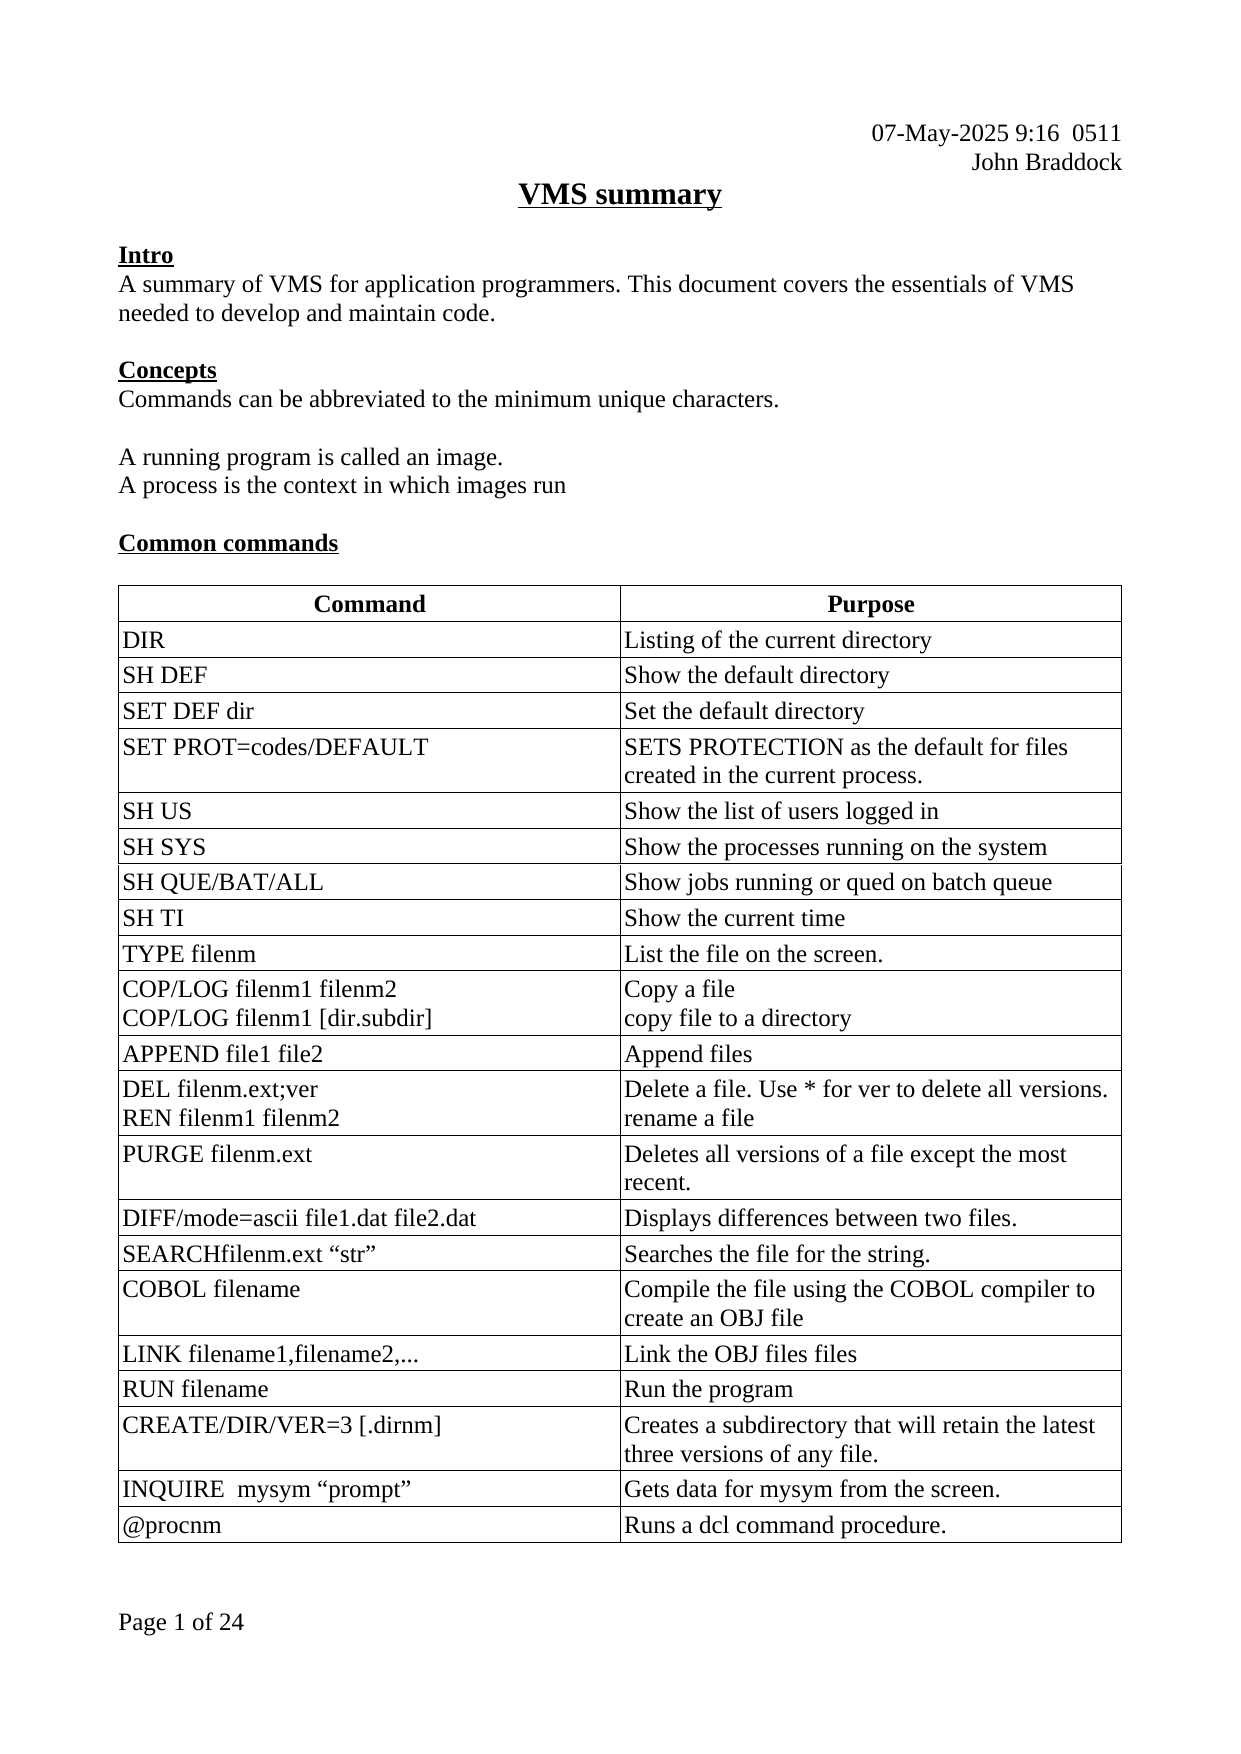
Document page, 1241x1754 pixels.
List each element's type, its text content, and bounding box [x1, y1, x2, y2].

table_cell @procnm [119, 1507, 620, 1542]
table_cell DIR [119, 622, 620, 657]
table_cell LINK filename1,filename2,... [119, 1336, 620, 1370]
table_cell Delete a file. Use * for ver to delete all versions. rename a file [621, 1071, 1121, 1135]
table_cell Show the default directory [621, 658, 1121, 692]
table_cell CREATE/DIR/VER=3 [.dirnm] [119, 1407, 620, 1470]
table_cell SH US [119, 793, 620, 828]
text Common commands [118, 528, 1122, 557]
table_cell RUN filename [119, 1371, 620, 1406]
table_cell Run the program [621, 1371, 1121, 1406]
table_cell DIFF/mode=ascii file1.dat file2.dat [119, 1200, 620, 1235]
table_header Purpose [621, 586, 1121, 621]
table_cell SEARCHfilenm.ext “str” [119, 1236, 620, 1270]
table_cell Show the list of users logged in [621, 793, 1121, 828]
table_cell Displays differences between two files. [621, 1200, 1121, 1235]
table_cell SET DEF dir [119, 693, 620, 728]
text VMS summary [118, 176, 1122, 212]
table_cell Gets data for mysym from the screen. [621, 1471, 1121, 1506]
table_cell Searches the file for the string. [621, 1236, 1121, 1270]
table_header Command [119, 586, 620, 621]
text Concepts [118, 355, 1122, 384]
table_cell Link the OBJ files files [621, 1336, 1121, 1370]
text Commands can be abbreviated to the minimum unique characters. [118, 384, 1122, 413]
text A running program is called an image. [118, 442, 1122, 470]
table_cell Copy a file copy file to a directory [621, 971, 1121, 1035]
table_cell Show the current time [621, 900, 1121, 935]
table_cell SH QUE/BAT/ALL [119, 865, 620, 899]
table_cell Set the default directory [621, 693, 1121, 728]
text John Braddock [118, 147, 1122, 176]
table_cell DEL filenm.ext;ver REN filenm1 filenm2 [119, 1071, 620, 1135]
text A process is the context in which images run [118, 470, 1122, 499]
table_cell SH TI [119, 900, 620, 935]
table_cell SH SYS [119, 829, 620, 863]
table_cell Deletes all versions of a file except the most recent. [621, 1136, 1121, 1199]
table_cell APPEND file1 file2 [119, 1036, 620, 1070]
text A summary of VMS for application programmers. This document covers the essentials of VMS needed to develop and maintain code. [118, 269, 1122, 327]
table_cell COBOL filename [119, 1271, 620, 1335]
table_cell SETS PROTECTION as the default for files created in the current process. [621, 729, 1121, 792]
table_cell TYPE filenm [119, 936, 620, 970]
table_cell Compile the file using the COBOL compiler to create an OBJ file [621, 1271, 1121, 1335]
table_cell Creates a subdirectory that will retain the latest three versions of any file. [621, 1407, 1121, 1470]
table_cell Append files [621, 1036, 1121, 1070]
table_cell INQUIRE mysym “prompt” [119, 1471, 620, 1506]
text Intro [118, 240, 1122, 269]
table_cell COP/LOG filenm1 filenm2 COP/LOG filenm1 [dir.subdir] [119, 971, 620, 1035]
table_cell SH DEF [119, 658, 620, 692]
table_cell Listing of the current directory [621, 622, 1121, 657]
text 07-May-2025 9:16 0511 [118, 118, 1122, 147]
table_cell Show jobs running or qued on batch queue [621, 865, 1121, 899]
table_cell SET PROT=codes/DEFAULT [119, 729, 620, 792]
table_cell Runs a dcl command procedure. [621, 1507, 1121, 1542]
table_cell Show the processes running on the system [621, 829, 1121, 863]
table_cell PURGE filenm.ext [119, 1136, 620, 1199]
table_cell List the file on the screen. [621, 936, 1121, 970]
